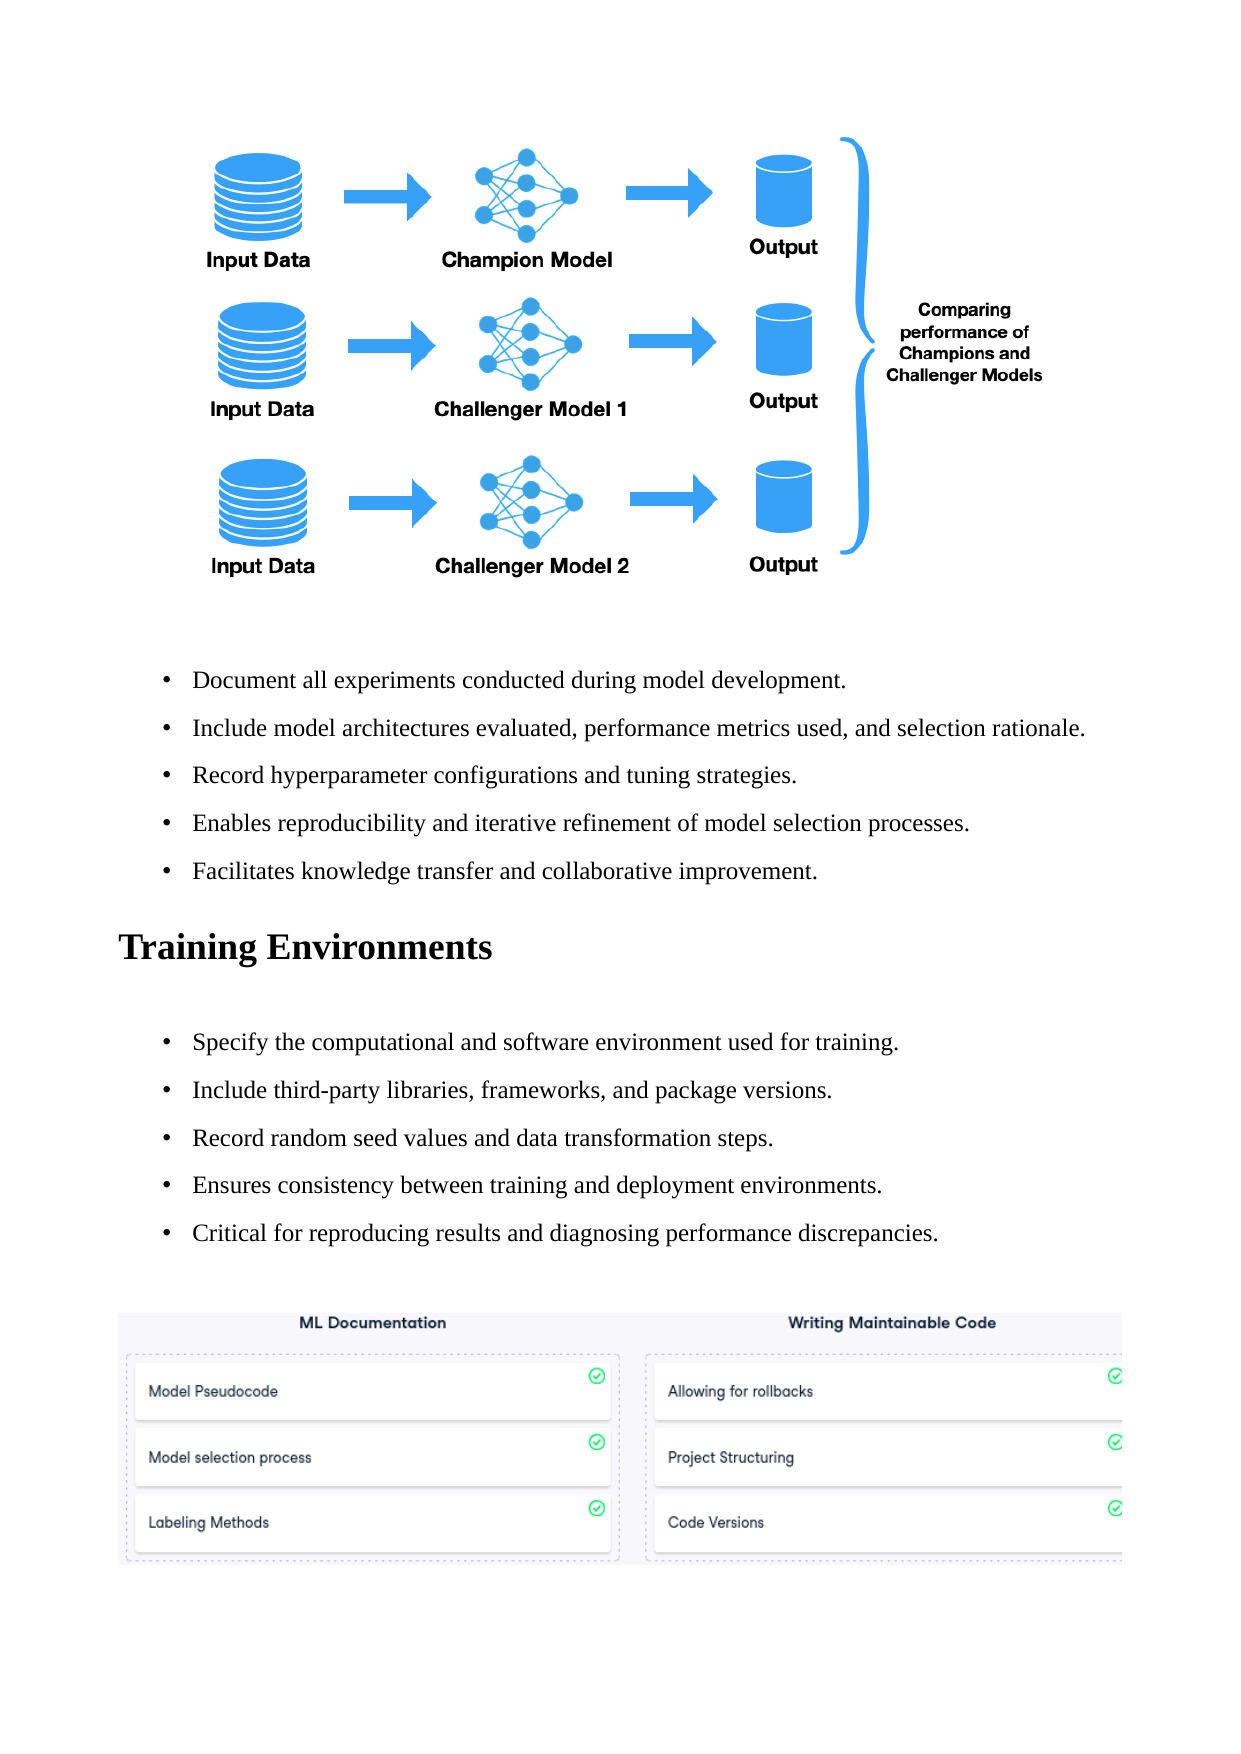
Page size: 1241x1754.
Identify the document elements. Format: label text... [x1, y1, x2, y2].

list Include third-party libraries, frameworks, and package versions. [162, 1075, 1122, 1104]
subtitle Training Environments [118, 924, 1122, 967]
picture [186, 118, 1054, 614]
picture [118, 1313, 1123, 1565]
list Critical for reproducing results and diagnosing performance discrepancies. [162, 1218, 1122, 1247]
list Specify the computational and software environment used for training. [162, 1027, 1122, 1056]
list Facilitates knowledge transfer and collaborative improvement. [162, 856, 1122, 884]
list Enables reproducibility and iterative refinement of model selection processes. [162, 808, 1122, 837]
list Document all experiments conducted during model development. [162, 665, 1122, 694]
list Include model architectures evaluated, performance metrics used, and selection rationale. [162, 713, 1122, 742]
list Ensures consistency between training and deployment environments. [162, 1170, 1122, 1199]
list Record random seed values and data transformation steps. [162, 1123, 1122, 1151]
list Record hyperparameter configurations and tuning strategies. [162, 761, 1122, 789]
